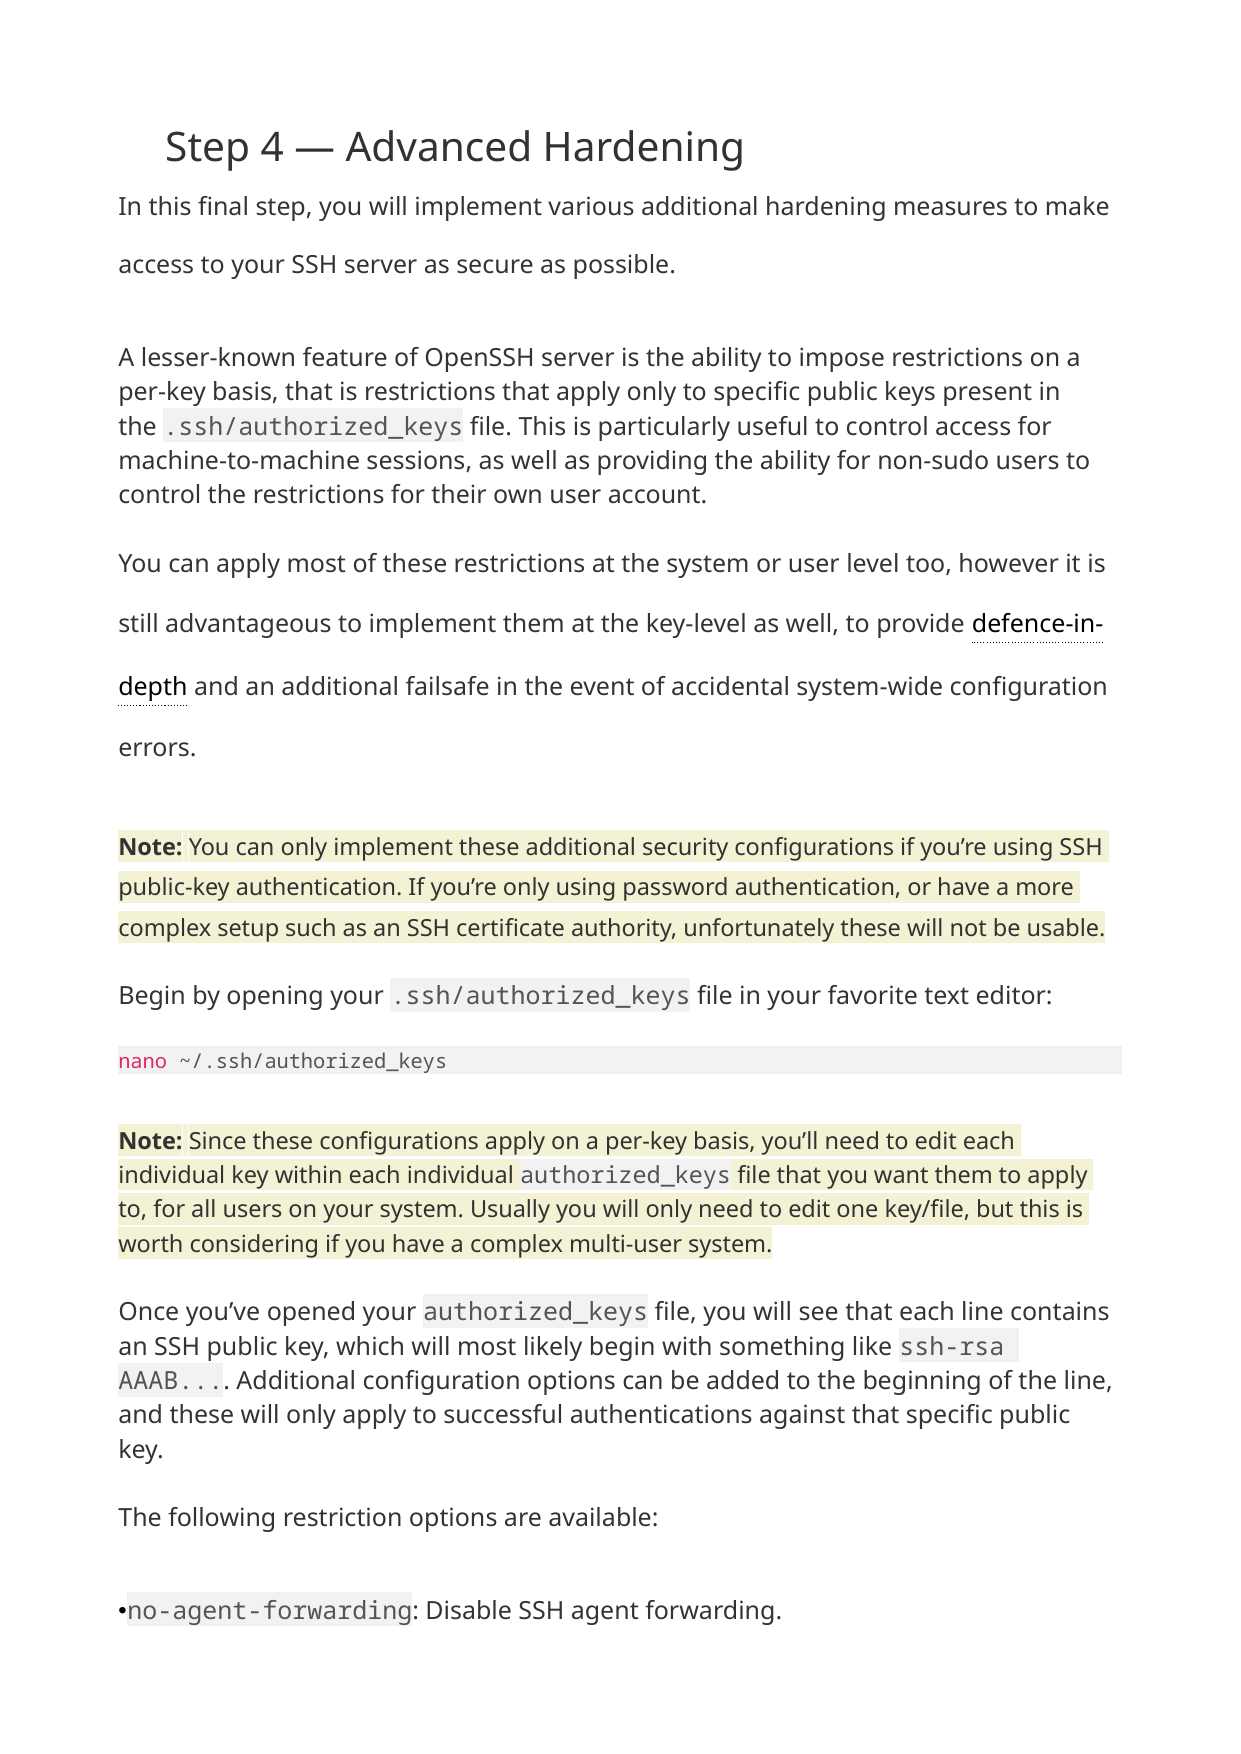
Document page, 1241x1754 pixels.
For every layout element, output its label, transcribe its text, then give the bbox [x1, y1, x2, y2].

text A lesser-known feature of OpenSSH server is the ability to impose restrictions on a per-key basis, that is restrictions that apply only to specific public keys present in the .ssh/authorized_keys file. This is particularly useful to control access for machine-to-machine sessions, as well as providing the ability for non-sudo users to control the restrictions for their own user account. [118, 339, 1122, 511]
subtitle Step 4 — Advanced Hardening [165, 118, 1075, 173]
text Note: You can only implement these additional security configurations if you’re using SSH public-key authentication. If you’re only using password authentication, or have a more complex setup such as an SSH certificate authority, unfortunately these will not be usable. [118, 821, 1122, 943]
list no-agent-forwarding: Disable SSH agent forwarding. [118, 1592, 1122, 1626]
text The following restriction options are available: [118, 1500, 1122, 1534]
text Once you’ve opened your authorized_keys file, you will see that each line contains an SSH public key, which will most likely begin with something like ssh-rsa AAAB.... Additional configuration options can be added to the beginning of the line, and these will only apply to successful authentications against that specific public key. [118, 1293, 1122, 1465]
text Begin by opening your .ssh/authorized_keys file in your favorite text editor: [118, 978, 1122, 1012]
text nano ~/.ssh/authorized_keys [118, 1046, 1122, 1074]
text Note: Since these configurations apply on a per-key basis, you’ll need to edit each individual key within each individual authorized_keys file that you want them to apply to, for all users on your system. Usually you will only need to edit one key/file, but this is worth considering if you have a complex multi-user system. [118, 1122, 1122, 1259]
text You can apply most of these restrictions at the system or user level too, however it is still advantageous to implement them at the key-level as well, to provide defence-in-depth and an additional failsafe in the event of accidental system-wide configuration errors. [118, 545, 1122, 763]
text In this final step, you will implement various additional hardening measures to make access to your SSH server as secure as possible. [118, 189, 1122, 281]
